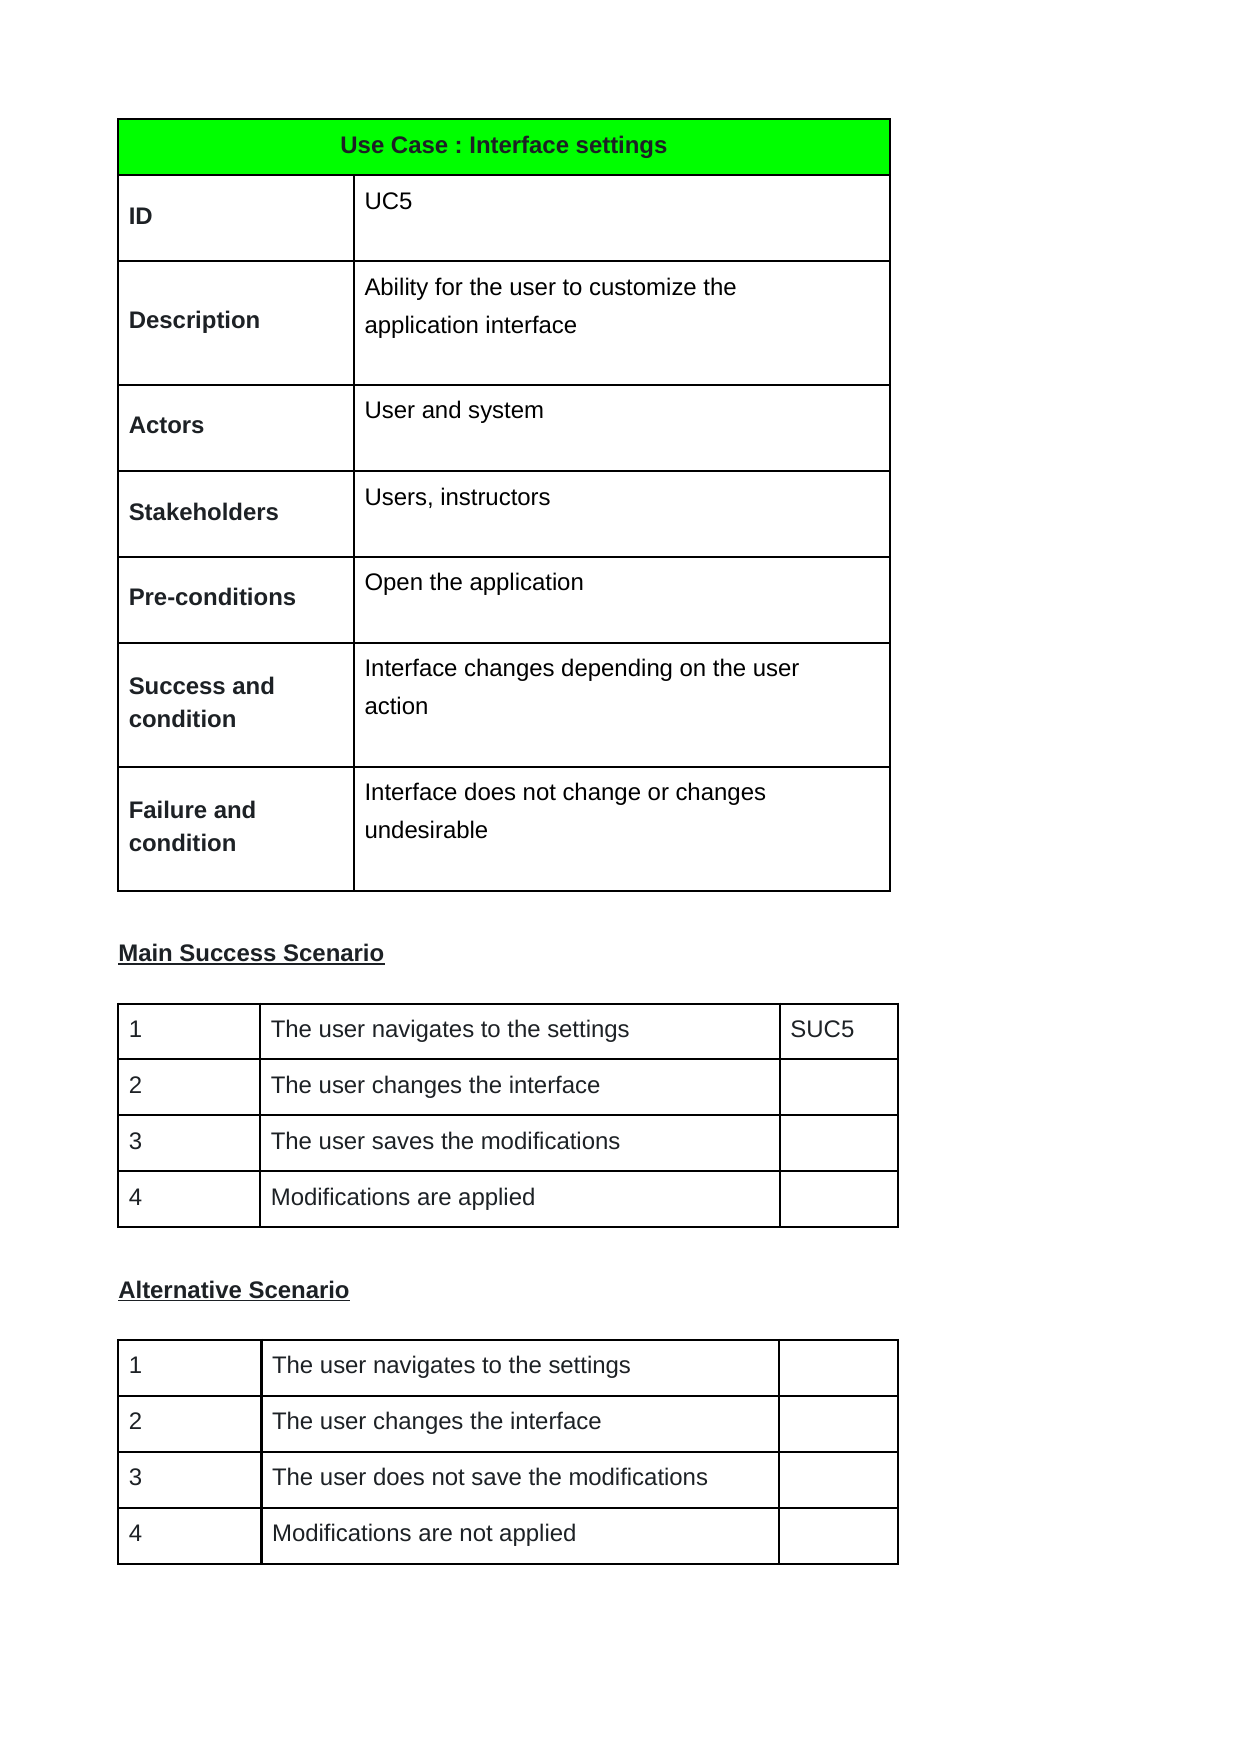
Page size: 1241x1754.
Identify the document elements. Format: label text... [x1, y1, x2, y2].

table_header The user navigates to the settings [261, 1005, 779, 1058]
table_cell [780, 1509, 897, 1563]
table_cell 4 [119, 1172, 259, 1226]
table_header SUC5 [781, 1005, 897, 1058]
table_cell Failure and condition [119, 768, 353, 890]
table_cell UC5 [355, 176, 889, 260]
table_cell Description [119, 262, 353, 384]
table_cell [781, 1116, 897, 1170]
table_cell Interface changes depending on the user action [355, 644, 889, 766]
table_cell [781, 1060, 897, 1114]
table_cell Pre-conditions [119, 558, 353, 642]
table_cell 4 [119, 1509, 260, 1563]
table_header Use Case : Interface settings [119, 120, 889, 174]
table_cell Ability for the user to customize the application interface [355, 262, 889, 384]
table_cell The user changes the interface [261, 1060, 779, 1114]
text Main Success Scenario [118, 939, 1122, 967]
table_cell The user does not save the modifications [263, 1453, 778, 1507]
table_cell 3 [119, 1116, 259, 1170]
table_cell Open the application [355, 558, 889, 642]
table_cell 2 [119, 1060, 259, 1114]
table_cell Modifications are not applied [263, 1509, 778, 1563]
table_cell Actors [119, 386, 353, 470]
table_cell Interface does not change or changes undesirable [355, 768, 889, 890]
table_cell 2 [119, 1397, 260, 1451]
table_header 1 [119, 1341, 260, 1395]
table_cell Users, instructors [355, 472, 889, 556]
table_cell Success and condition [119, 644, 353, 766]
table_cell 3 [119, 1453, 260, 1507]
table_header [780, 1341, 897, 1395]
table_cell The user saves the modifications [261, 1116, 779, 1170]
text Alternative Scenario [118, 1276, 1122, 1303]
table_cell [780, 1453, 897, 1507]
table_header The user navigates to the settings [263, 1341, 778, 1395]
table_cell The user changes the interface [263, 1397, 778, 1451]
table_cell ID [119, 176, 353, 260]
table_cell Modifications are applied [261, 1172, 779, 1226]
table_cell Stakeholders [119, 472, 353, 556]
table_cell [780, 1397, 897, 1451]
table_header 1 [119, 1005, 259, 1058]
table_cell User and system [355, 386, 889, 470]
table_cell [781, 1172, 897, 1226]
